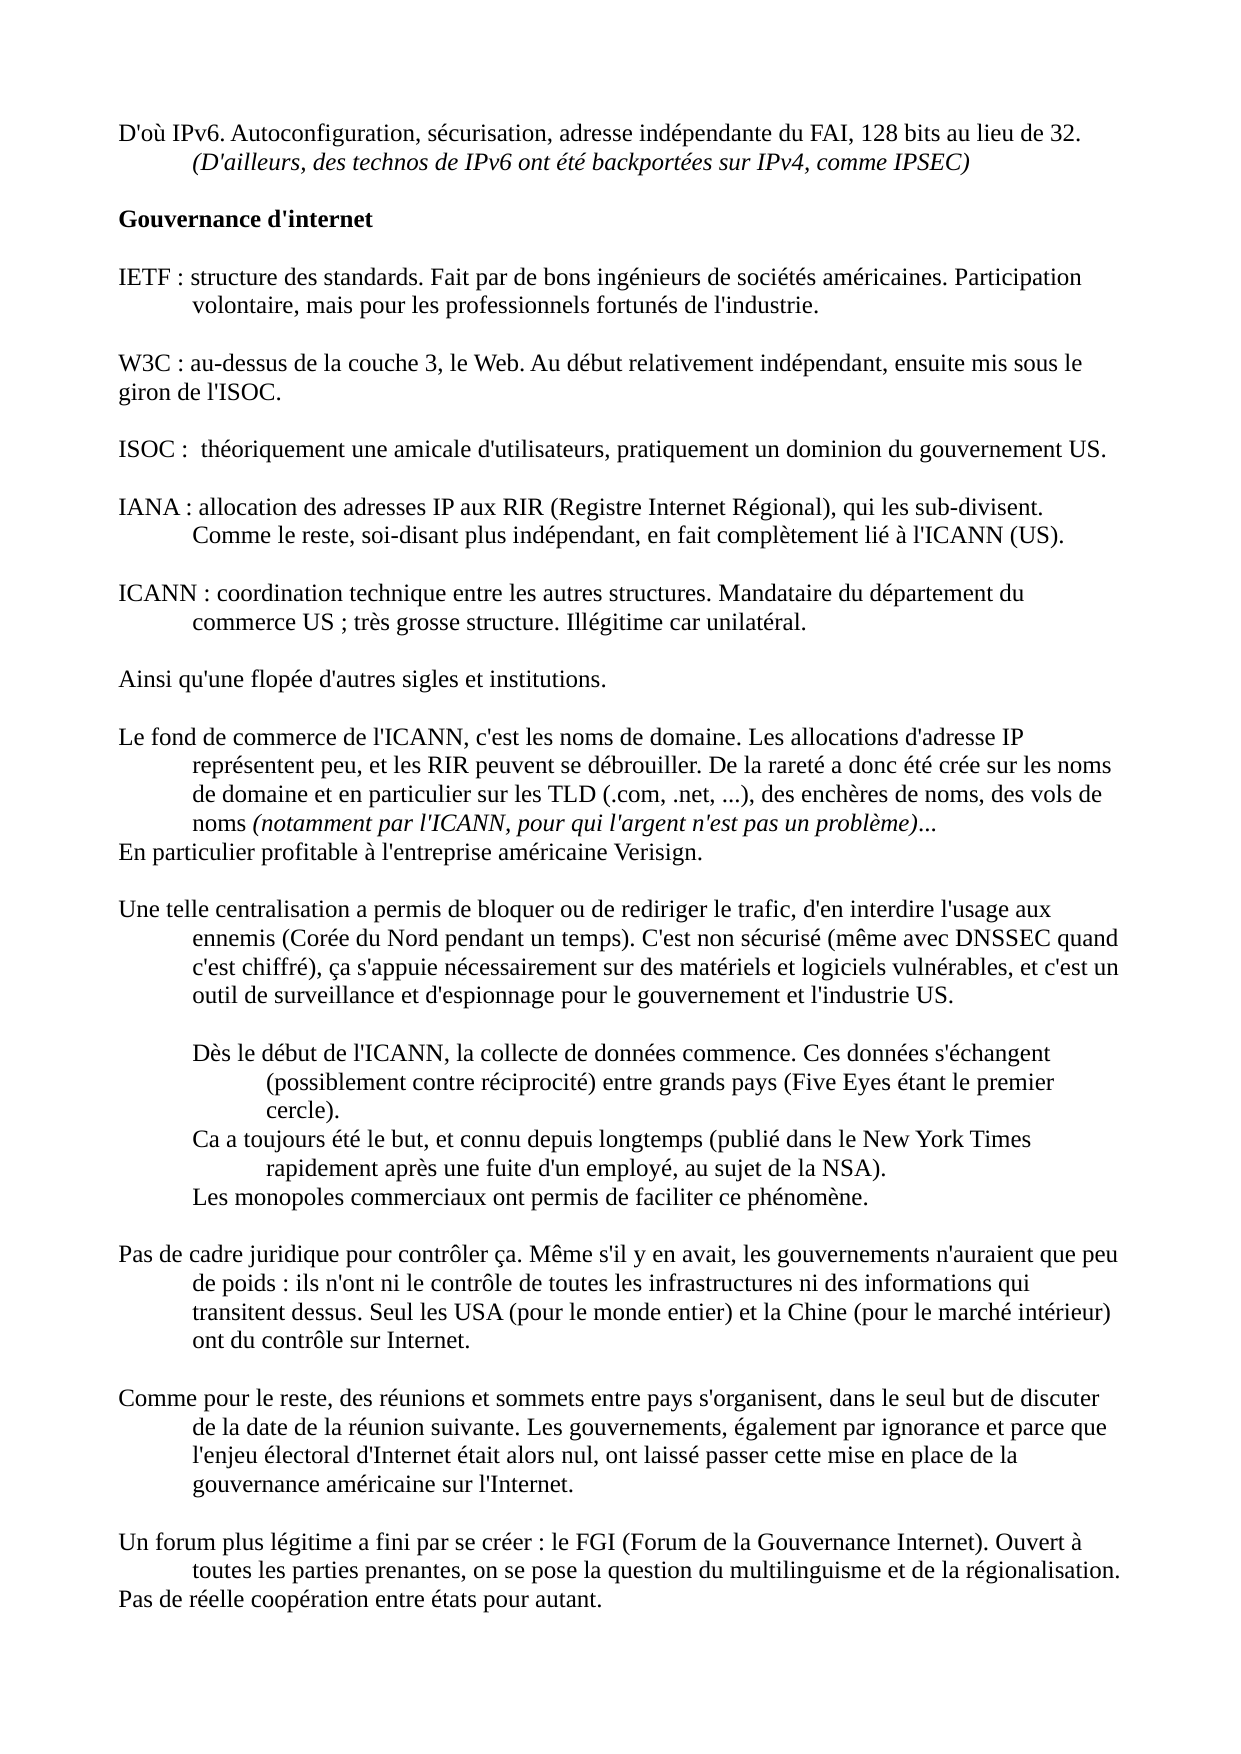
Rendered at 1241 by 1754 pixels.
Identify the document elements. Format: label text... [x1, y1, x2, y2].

text Un forum plus légitime a fini par se créer : le FGI (Forum de la Gouvernance Internet). Ouvert à toutes les parties prenantes, on se pose la question du multilinguisme et de la régionalisation. [118, 1527, 1122, 1584]
text Dès le début de l'ICANN, la collecte de données commence. Ces données s'échangent (possiblement contre réciprocité) entre grands pays (Five Eyes étant le premier cercle). [118, 1038, 1122, 1124]
text Le fond de commerce de l'ICANN, c'est les noms de domaine. Les allocations d'adresse IP représentent peu, et les RIR peuvent se débrouiller. De la rareté a donc été crée sur les noms de domaine et en particulier sur les TLD (.com, .net, ...), des enchères de noms, des vols de noms (notamment par l'ICANN, pour qui l'argent n'est pas un problème)... [118, 722, 1122, 837]
text Ca a toujours été le but, et connu depuis longtemps (publié dans le New York Times rapidement après une fuite d'un employé, au sujet de la NSA). [118, 1124, 1122, 1182]
text IANA : allocation des adresses IP aux RIR (Registre Internet Régional), qui les sub-divisent. Comme le reste, soi-disant plus indépendant, en fait complètement lié à l'ICANN (US). [118, 492, 1122, 549]
text Pas de cadre juridique pour contrôler ça. Même s'il y en avait, les gouvernements n'auraient que peu de poids : ils n'ont ni le contrôle de toutes les infrastructures ni des informations qui transitent dessus. Seul les USA (pour le monde entier) et la Chine (pour le marché intérieur) ont du contrôle sur Internet. [118, 1239, 1122, 1354]
text IETF : structure des standards. Fait par de bons ingénieurs de sociétés américaines. Participation volontaire, mais pour les professionnels fortunés de l'industrie. [118, 262, 1122, 319]
text D'où IPv6. Autoconfiguration, sécurisation, adresse indépendante du FAI, 128 bits au lieu de 32. [118, 118, 1122, 147]
text W3C : au-dessus de la couche 3, le Web. Au début relativement indépendant, ensuite mis sous le giron de l'ISOC. [118, 348, 1122, 406]
text Ainsi qu'une flopée d'autres sigles et institutions. [118, 664, 1122, 693]
text (D'ailleurs, des technos de IPv6 ont été backportées sur IPv4, comme IPSEC) [118, 147, 1122, 176]
text Pas de réelle coopération entre états pour autant. [118, 1584, 1122, 1613]
text Une telle centralisation a permis de bloquer ou de rediriger le trafic, d'en interdire l'usage aux ennemis (Corée du Nord pendant un temps). C'est non sécurisé (même avec DNSSEC quand c'est chiffré), ça s'appuie nécessairement sur des matériels et logiciels vulnérables, et c'est un outil de surveillance et d'espionnage pour le gouvernement et l'industrie US. [118, 894, 1122, 1009]
text Comme pour le reste, des réunions et sommets entre pays s'organisent, dans le seul but de discuter de la date de la réunion suivante. Les gouvernements, également par ignorance et parce que l'enjeu électoral d'Internet était alors nul, ont laissé passer cette mise en place de la gouvernance américaine sur l'Internet. [118, 1383, 1122, 1498]
text ICANN : coordination technique entre les autres structures. Mandataire du département du commerce US ; très grosse structure. Illégitime car unilatéral. [118, 578, 1122, 636]
text Gouvernance d'internet [118, 204, 1122, 233]
text En particulier profitable à l'entreprise américaine Verisign. [118, 837, 1122, 866]
text ISOC : théoriquement une amicale d'utilisateurs, pratiquement un dominion du gouvernement US. [118, 434, 1122, 463]
text Les monopoles commerciaux ont permis de faciliter ce phénomène. [118, 1182, 1122, 1211]
